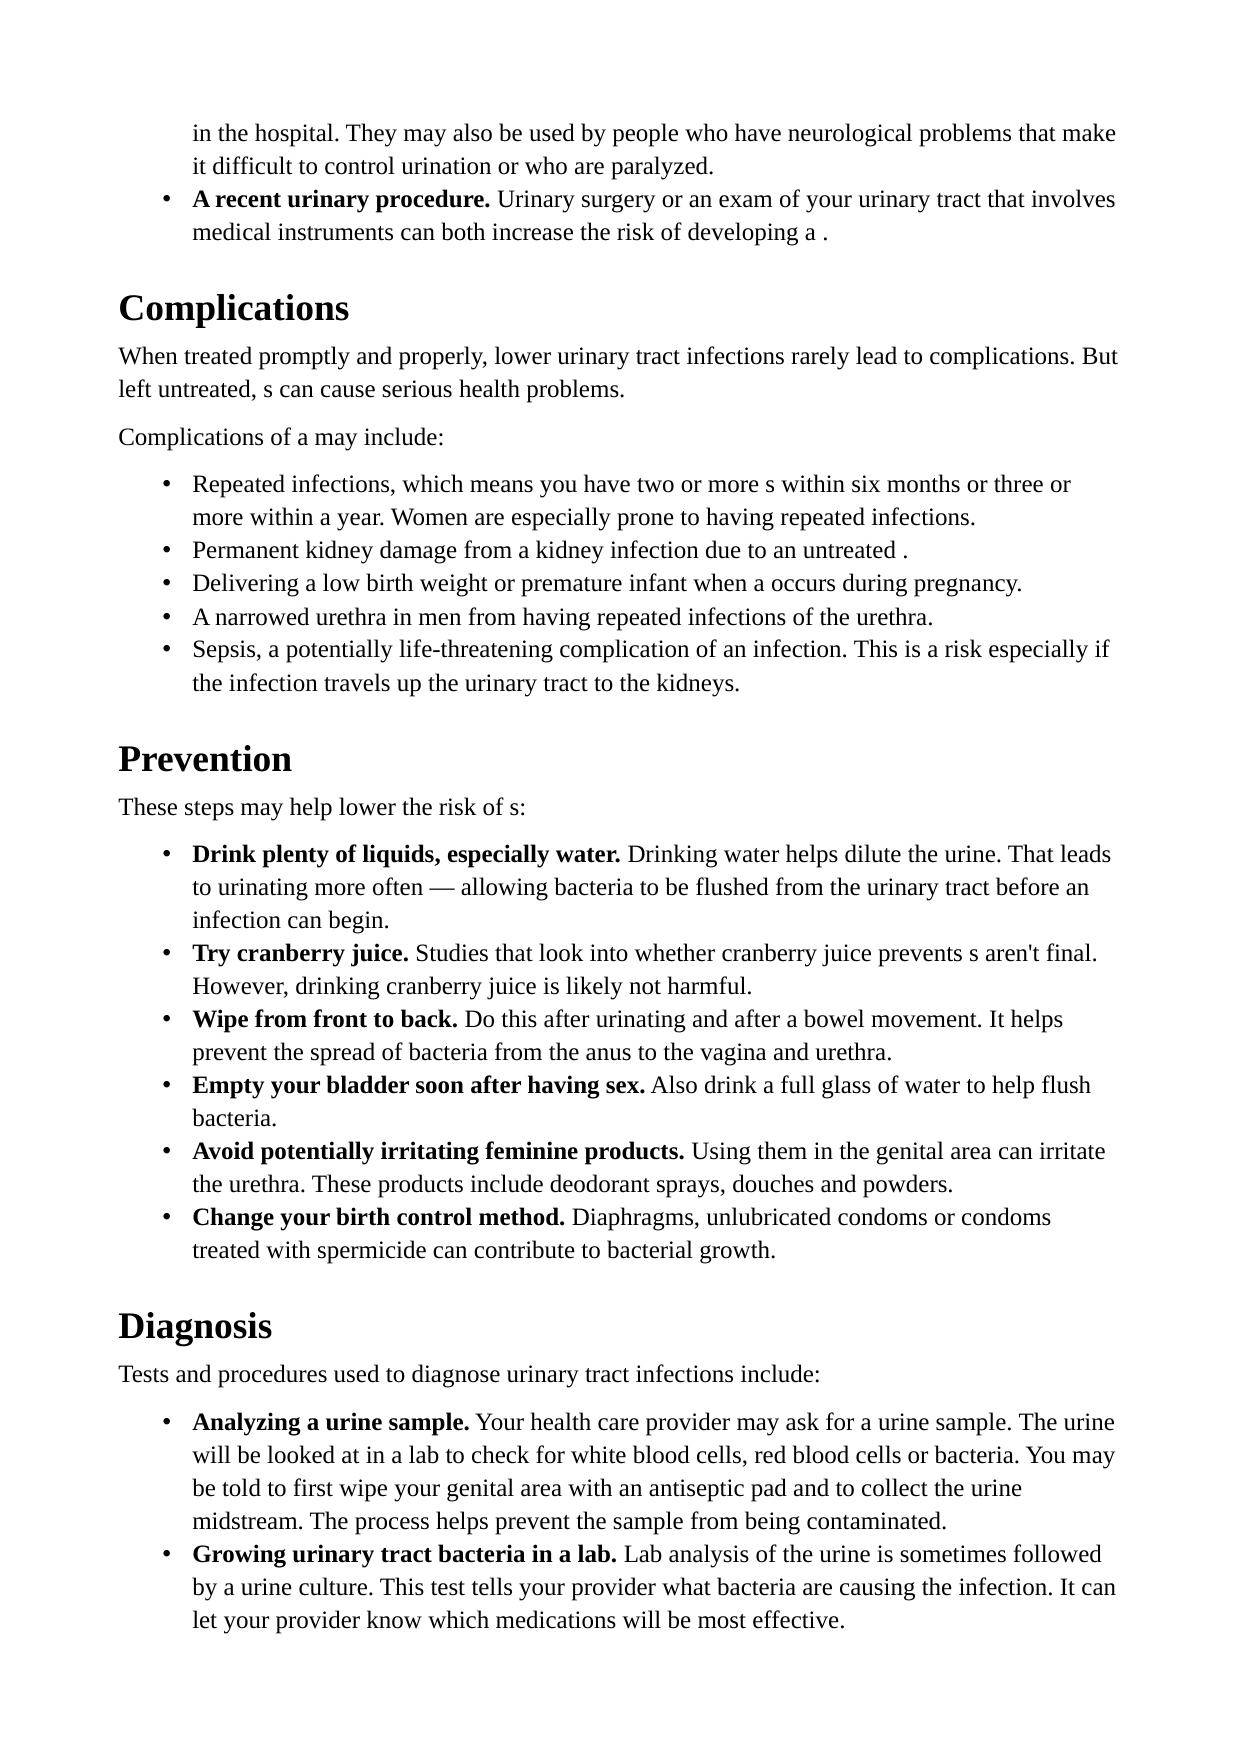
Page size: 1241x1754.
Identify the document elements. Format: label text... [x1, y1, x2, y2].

list Avoid potentially irritating feminine products. Using them in the genital area can irritate the urethra. These products include deodorant sprays, douches and powders. [162, 1136, 1122, 1198]
text Complications of a may include: [118, 422, 1122, 451]
list Try cranberry juice. Studies that look into whether cranberry juice prevents s aren't final. However, drinking cranberry juice is likely not harmful. [162, 938, 1122, 1000]
list Wipe from front to back. Do this after urinating and after a bowel movement. It helps prevent the spread of bacteria from the anus to the vagina and urethra. [162, 1004, 1122, 1066]
list Analyzing a urine sample. Your health care provider may ask for a urine sample. The urine will be looked at in a lab to check for white blood cells, red blood cells or bacteria. You may be told to first wipe your genital area with an antiseptic pad and to collect the urine midstream. The process helps prevent the sample from being contaminated. [162, 1407, 1122, 1535]
subtitle Complications [118, 286, 1122, 329]
list Empty your bladder soon after having sex. Also drink a full glass of water to help flush bacteria. [162, 1070, 1122, 1132]
list Delivering a low birth weight or premature infant when a occurs during pregnancy. [162, 568, 1122, 597]
text When treated promptly and properly, lower urinary tract infections rarely lead to complications. But left untreated, s can cause serious health problems. [118, 341, 1122, 403]
list Change your birth control method. Diaphragms, unlubricated condoms or condoms treated with spermicide can contribute to bacterial growth. [162, 1202, 1122, 1264]
list A narrowed urethra in men from having repeated infections of the urethra. [162, 602, 1122, 630]
list Permanent kidney damage from a kidney infection due to an untreated . [162, 536, 1122, 564]
list Repeated infections, which means you have two or more s within six months or three or more within a year. Women are especially prone to having repeated infections. [162, 469, 1122, 531]
list Drink plenty of liquids, especially water. Drinking water helps dilute the urine. That leads to urinating more often — allowing bacteria to be flushed from the urinary tract before an infection can begin. [162, 839, 1122, 934]
text Tests and procedures used to diagnose urinary tract infections include: [118, 1359, 1122, 1388]
list in the hospital. They may also be used by people who have neurological problems that make it difficult to control urination or who are paralyzed. [162, 118, 1122, 180]
list Growing urinary tract bacteria in a lab. Lab analysis of the urine is sometimes followed by a urine culture. This test tells your provider what bacteria are causing the infection. It can let your provider know which medications will be most effective. [162, 1539, 1122, 1634]
subtitle Diagnosis [118, 1304, 1122, 1347]
list Sepsis, a potentially life-threatening complication of an infection. This is a risk especially if the infection travels up the urinary tract to the kidneys. [162, 634, 1122, 696]
list A recent urinary procedure. Urinary surgery or an exam of your urinary tract that involves medical instruments can both increase the risk of developing a . [162, 184, 1122, 246]
subtitle Prevention [118, 736, 1122, 779]
text These steps may help lower the risk of s: [118, 792, 1122, 820]
